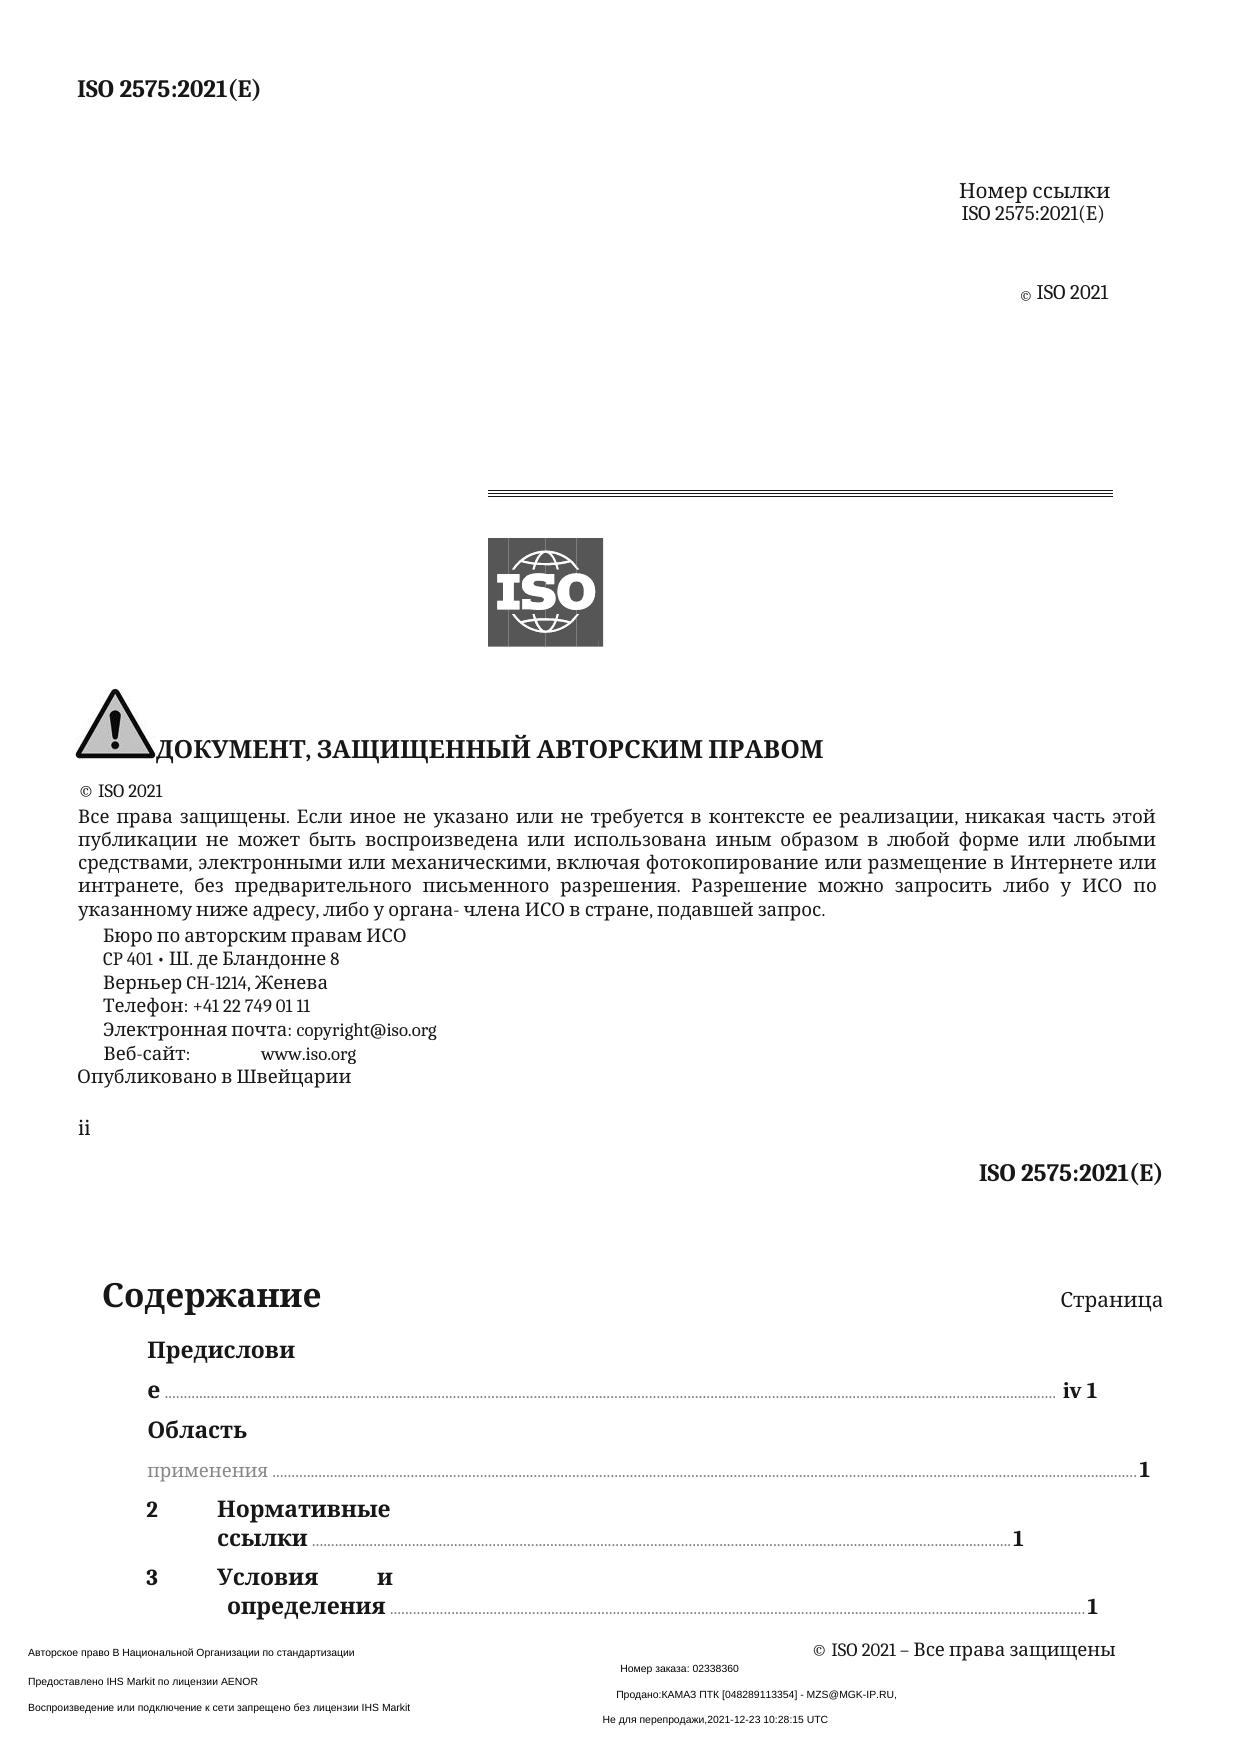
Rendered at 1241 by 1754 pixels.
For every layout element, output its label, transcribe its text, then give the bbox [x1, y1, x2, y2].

text Предисловие ........................................................................................................................................................................................................................................ iv 1 Область применения .................................................................................................................................................................................................................................1 [147, 1338, 1165, 1483]
text Бюро по авторским правам ИСО [103, 925, 1158, 947]
text Номер ссылки [959, 177, 1164, 204]
text Телефон: +41 22 749 01 11 [103, 996, 1158, 1018]
text CP 401 • Ш. де Бландонне 8 [103, 949, 1158, 971]
text `,,,```,`,```,,,```,,,-`-``,```,,,` [326, 267, 488, 274]
subtitle Содержание Страница [77, 1278, 1163, 1316]
text ii [78, 1116, 1162, 1141]
text ISO 2021 [1032, 278, 1139, 304]
text ISO 2575:2021(E) [961, 204, 1163, 226]
text Электронная почта: copyright@iso.org [103, 1019, 1158, 1041]
text ISO 2575:2021(E) [77, 1159, 1163, 1188]
text Все права защищены. Если иное не указано или не требуется в контексте ее реализации, никакая часть этой публикации не может быть воспроизведена или использована иным образом в любой форме или любыми средствами, электронными или механическими, включая фотокопирование или размещение в Интернете или интранете, без предварительного письменного разрешения. Разрешение можно запросить либо у ИСО по указанному ниже адресу, либо у органа- члена ИСО в стране, подавшей запрос. [78, 806, 1158, 921]
list Нормативные ссылки ......................................................................................................................................................................................1 [146, 1497, 1165, 1553]
picture [75, 688, 156, 759]
text -- [317, 267, 326, 274]
subtitle ДОКУМЕНТ, ЗАЩИЩЕННЫЙ АВТОРСКИМ ПРАВОМ [75, 688, 1165, 765]
text © [1018, 280, 1036, 301]
text Верньер CH-1214, Женева [103, 972, 1158, 994]
text Веб-сайт: www.iso.org Опубликовано в Швейцарии [77, 1043, 356, 1088]
text © ISO 2021 [78, 780, 1158, 802]
list Условия и определения .....................................................................................................................................................................................1 [146, 1565, 1165, 1620]
